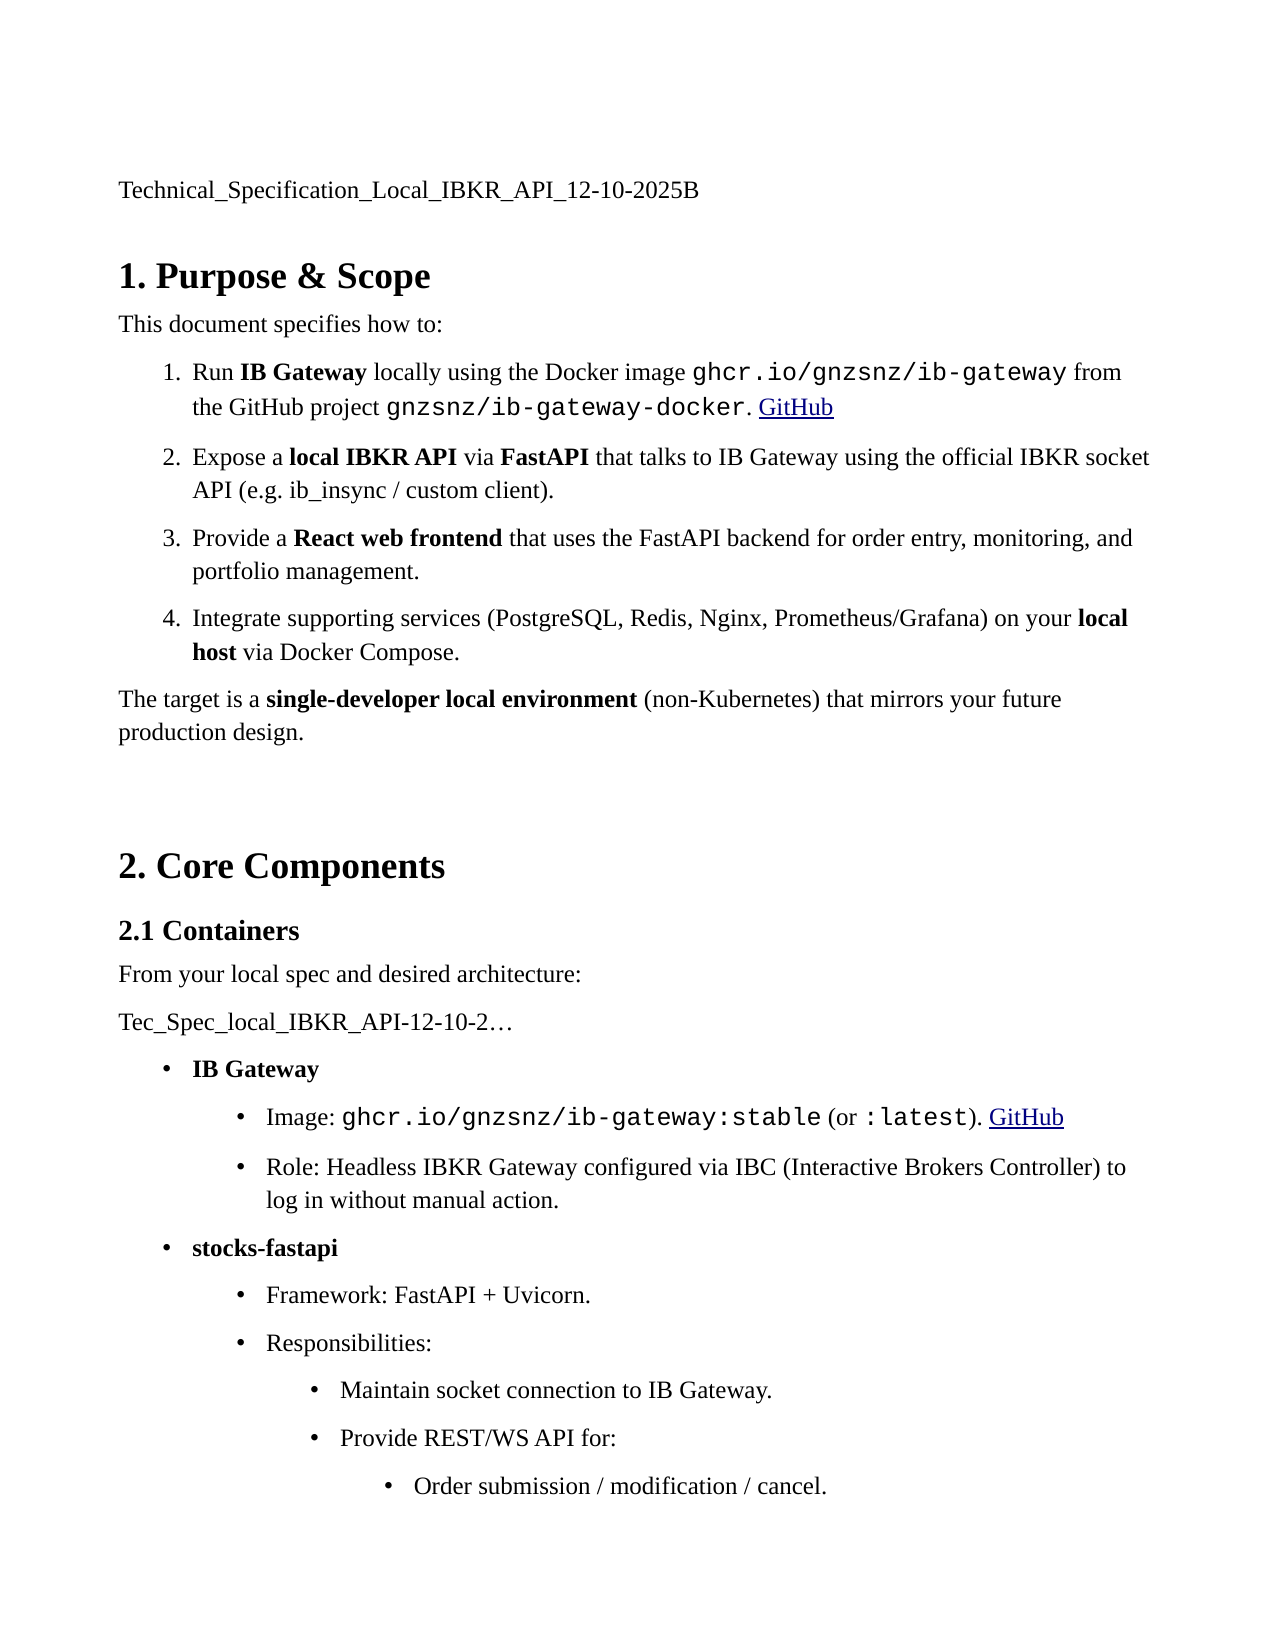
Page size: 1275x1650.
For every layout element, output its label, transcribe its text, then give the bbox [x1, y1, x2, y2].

list IB Gateway [162, 1054, 1157, 1083]
list Framework: FastAPI + Uvicorn. [236, 1280, 1157, 1309]
subtitle 2.1 Containers [118, 913, 1157, 947]
list Expose a local IBKR API via FastAPI that talks to IB Gateway using the official IBKR socket API (e.g. ib_insync / custom client). [162, 442, 1157, 504]
list Responsibilities: [236, 1328, 1157, 1357]
list Provide REST/WS API for: [310, 1423, 1157, 1452]
text Technical_Specification_Local_IBKR_API_12-10-2025B [118, 176, 1157, 204]
list Run IB Gateway locally using the Docker image ghcr.io/gnzsnz/ib-gateway from the GitHub project gnzsnz/ib-gateway-docker. GitHub [162, 357, 1157, 423]
list Provide a React web frontend that uses the FastAPI backend for order entry, monitoring, and portfolio management. [162, 523, 1157, 585]
text From your local spec and desired architecture: [118, 959, 1157, 988]
list Maintain socket connection to IB Gateway. [310, 1376, 1157, 1404]
subtitle 2. Core Components [118, 843, 1157, 886]
list Order submission / modification / cancel. [384, 1471, 1157, 1499]
list Integrate supporting services (PostgreSQL, Redis, Nginx, Prometheus/Grafana) on your local host via Docker Compose. [162, 603, 1157, 665]
text Tec_Spec_local_IBKR_API-12-10-2… [118, 1007, 1157, 1036]
text This document specifies how to: [118, 309, 1157, 338]
list stocks-fastapi [162, 1233, 1157, 1262]
text The target is a single-developer local environment (non-Kubernetes) that mirrors your future production design. [118, 684, 1157, 746]
list Role: Headless IBKR Gateway configured via IBC (Interactive Brokers Controller) to log in without manual action. [236, 1152, 1157, 1214]
list Image: ghcr.io/gnzsnz/ib-gateway:stable (or :latest). GitHub [236, 1102, 1157, 1133]
subtitle 1. Purpose & Scope [118, 254, 1157, 297]
